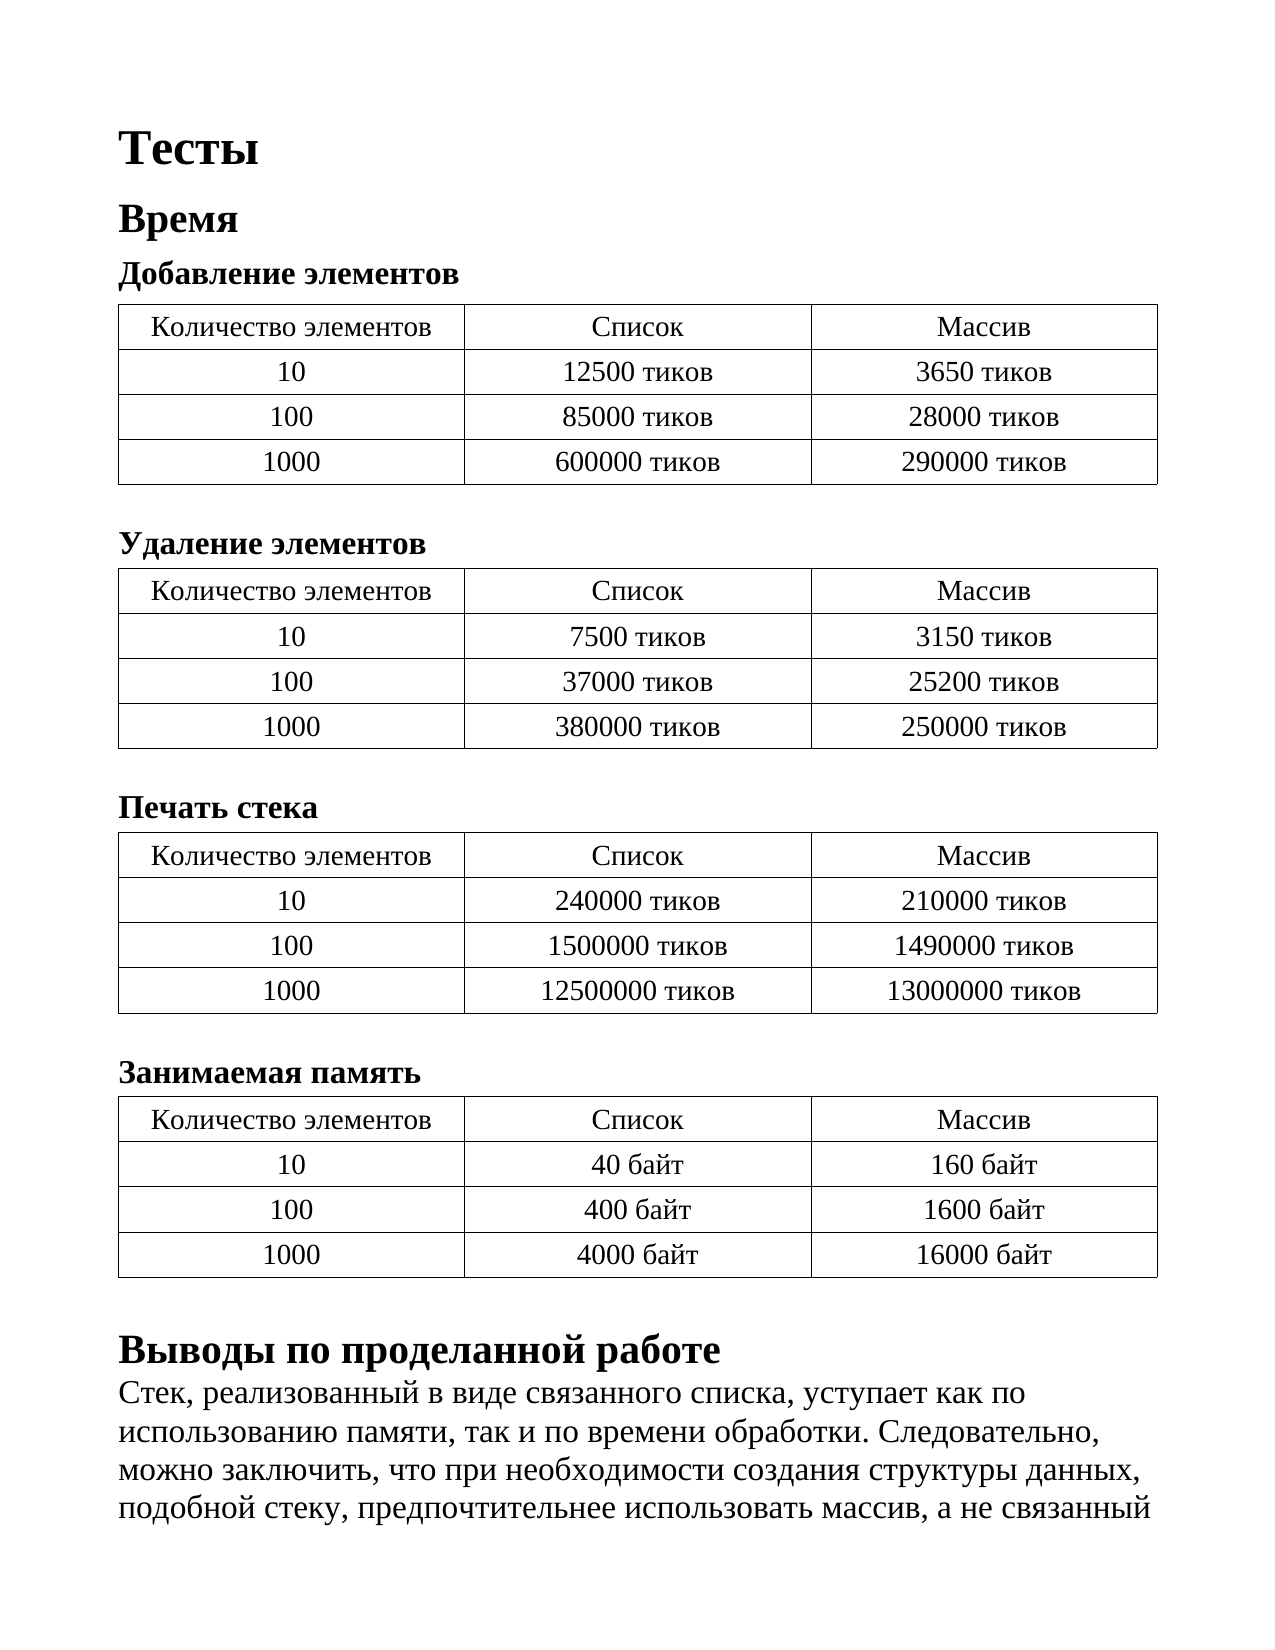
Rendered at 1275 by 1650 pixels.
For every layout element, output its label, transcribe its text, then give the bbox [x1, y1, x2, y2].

table_header Массив [812, 305, 1157, 348]
table_cell 10 [119, 614, 464, 658]
table_cell 1000 [119, 1233, 464, 1277]
text Печать стека [118, 788, 1157, 826]
table_cell 40 байт [465, 1142, 811, 1186]
table_header Количество элементов [119, 833, 464, 877]
table_header Количество элементов [119, 305, 464, 348]
table_cell 1000 [119, 440, 464, 484]
table_header Список [465, 833, 811, 877]
text Выводы по проделанной работе [118, 1325, 1157, 1373]
table_cell 28000 тиков [812, 395, 1157, 439]
text Тесты [118, 118, 1157, 176]
text Стек, реализованный в виде связанного списка, уступает как по использованию памяти, так и по времени обработки. Следовательно, можно заключить, что при необходимости создания структуры данных, подобной стеку, предпочтительнее использовать массив, а не связанный [118, 1373, 1157, 1526]
table_header Количество элементов [119, 569, 464, 613]
table_cell 85000 тиков [465, 395, 811, 439]
table_cell 37000 тиков [465, 659, 811, 703]
table_cell 12500 тиков [465, 350, 811, 394]
table_cell 10 [119, 350, 464, 394]
table_cell 290000 тиков [812, 440, 1157, 484]
table_cell 100 [119, 659, 464, 703]
table_cell 4000 байт [465, 1233, 811, 1277]
table_cell 1500000 тиков [465, 923, 811, 967]
table_cell 100 [119, 395, 464, 439]
table_cell 10 [119, 1142, 464, 1186]
table_cell 100 [119, 1187, 464, 1232]
table_header Массив [812, 1097, 1157, 1141]
table_header Массив [812, 833, 1157, 877]
table_cell 400 байт [465, 1187, 811, 1232]
text Время [118, 193, 1157, 241]
table_cell 3650 тиков [812, 350, 1157, 394]
table_cell 25200 тиков [812, 659, 1157, 703]
table_header Список [465, 1097, 811, 1141]
table_cell 1490000 тиков [812, 923, 1157, 967]
table_cell 3150 тиков [812, 614, 1157, 658]
table_cell 600000 тиков [465, 440, 811, 484]
table_cell 210000 тиков [812, 878, 1157, 922]
table_cell 100 [119, 923, 464, 967]
table_header Количество элементов [119, 1097, 464, 1141]
table_cell 7500 тиков [465, 614, 811, 658]
text Удаление элементов [118, 523, 1157, 562]
table_cell 12500000 тиков [465, 968, 811, 1012]
table_cell 1000 [119, 968, 464, 1012]
table_header Список [465, 569, 811, 613]
table_cell 16000 байт [812, 1233, 1157, 1277]
table_header Список [465, 305, 811, 348]
table_cell 160 байт [812, 1142, 1157, 1186]
text Добавление элементов [118, 253, 1157, 292]
table_cell 10 [119, 878, 464, 922]
table_cell 1600 байт [812, 1187, 1157, 1232]
table_cell 250000 тиков [812, 704, 1157, 748]
text Занимаемая память [118, 1052, 1157, 1090]
table_cell 380000 тиков [465, 704, 811, 748]
table_cell 240000 тиков [465, 878, 811, 922]
table_cell 1000 [119, 704, 464, 748]
table_cell 13000000 тиков [812, 968, 1157, 1012]
table_header Массив [812, 569, 1157, 613]
